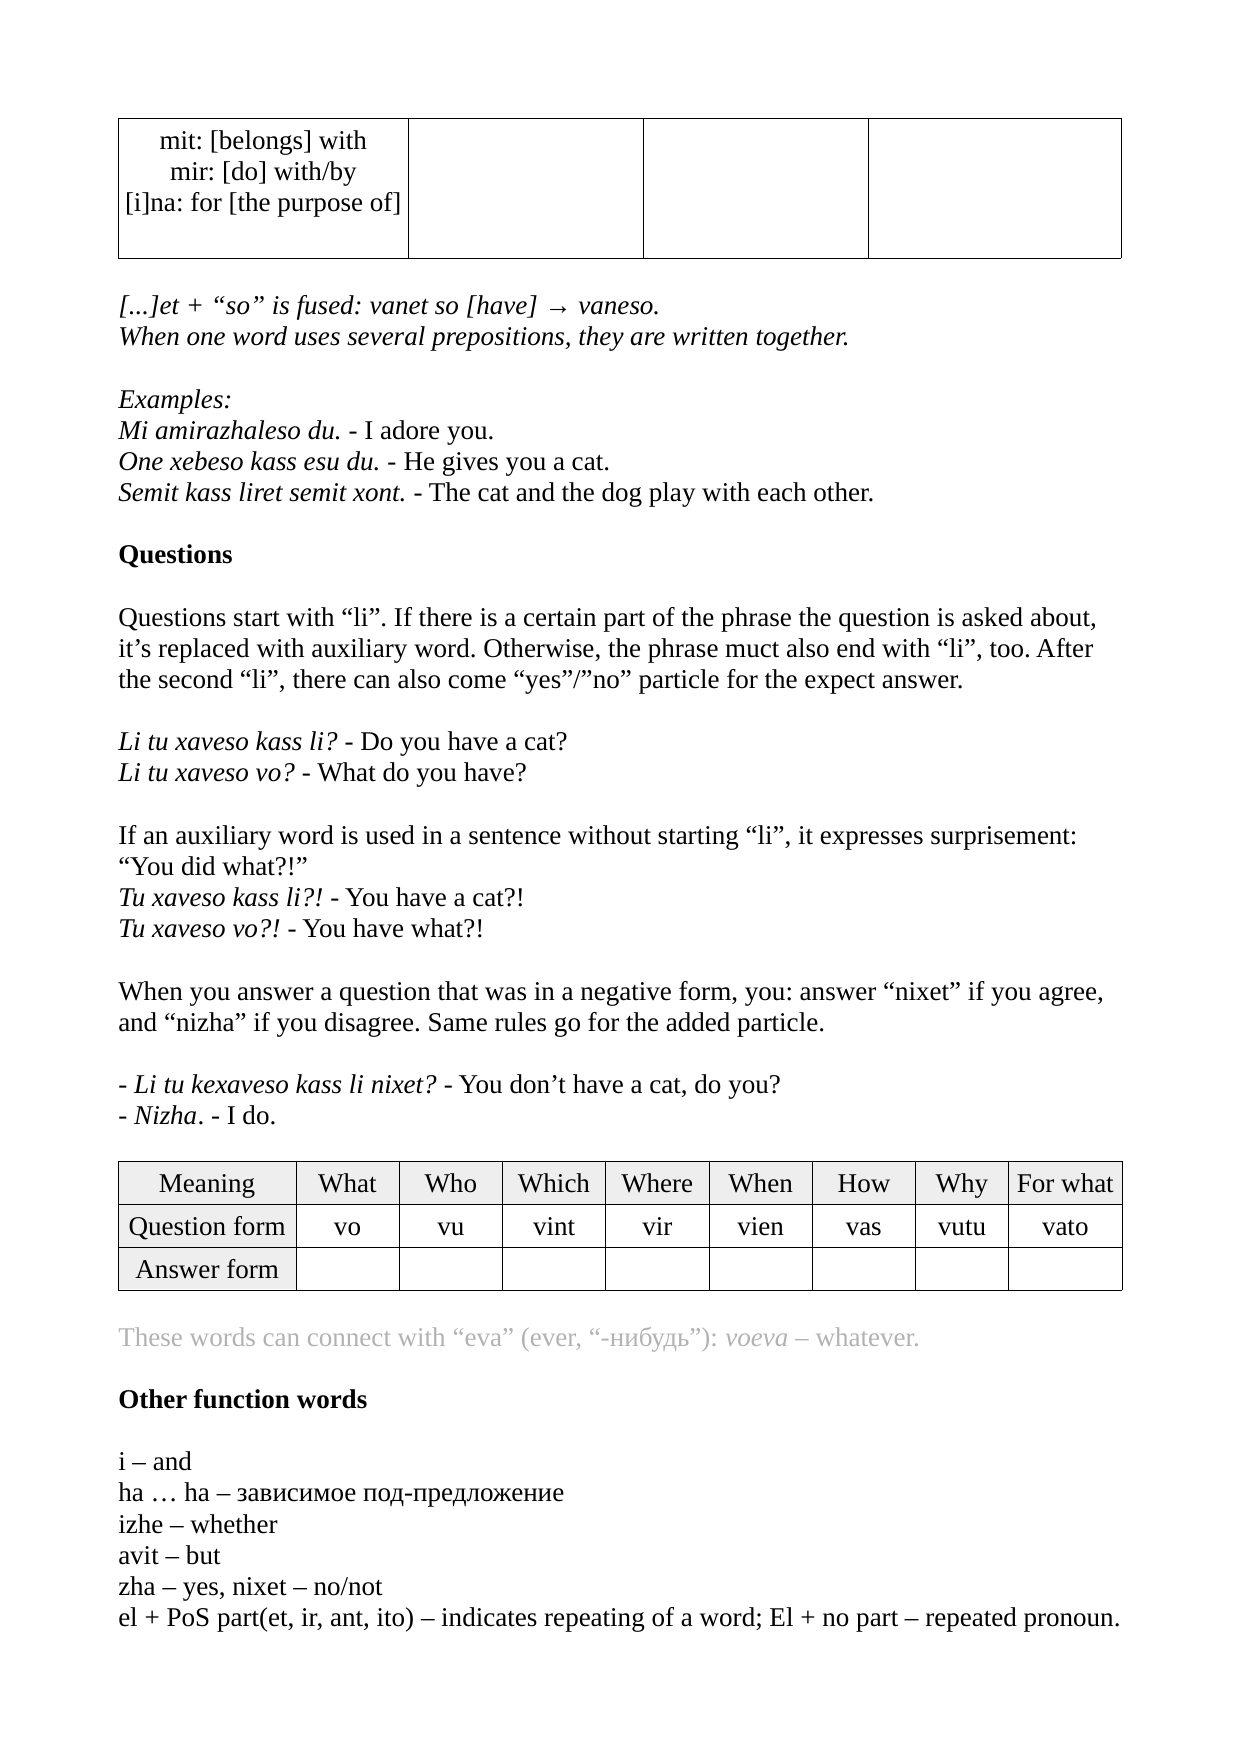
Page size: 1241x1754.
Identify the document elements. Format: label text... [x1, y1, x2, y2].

table_cell [710, 1248, 812, 1289]
text One xebeso kass esu du. - He gives you a cat. [118, 445, 1122, 476]
table_cell vas [813, 1205, 915, 1247]
table_cell vato [1009, 1205, 1122, 1247]
text Tu xaveso vo?! - You have what?! [118, 912, 1122, 943]
text When one word uses several prepositions, they are written together. [118, 321, 1122, 352]
table_cell vint [503, 1205, 605, 1247]
text avit – but [118, 1539, 1122, 1570]
text i – and [118, 1445, 1122, 1477]
text Li tu xaveso kass li? - Do you have a cat? [118, 725, 1122, 757]
text izhe – whether [118, 1508, 1122, 1539]
table_cell [409, 119, 643, 258]
table_cell [400, 1248, 502, 1289]
table_cell [813, 1248, 915, 1289]
text el + PoS part(et, ir, ant, ito) – indicates repeating of a word; El + no part – repeated pronoun. [118, 1601, 1122, 1632]
table_cell vir [606, 1205, 709, 1247]
text Other function words [118, 1383, 1122, 1414]
table_header Which [503, 1162, 605, 1204]
text Questions [118, 538, 1122, 570]
table_cell [503, 1248, 605, 1289]
table_header For what [1009, 1162, 1122, 1204]
table_cell [1009, 1248, 1122, 1289]
table_cell [644, 119, 868, 258]
text [...]et + “so” is fused: vanet so [have] → vaneso. [118, 289, 1122, 321]
text Mi amirazhaleso du. - I adore you. [118, 414, 1122, 445]
text - Nizha. - I do. [118, 1099, 1122, 1130]
table_cell vo [297, 1205, 399, 1247]
table_cell vien [710, 1205, 812, 1247]
table_cell [916, 1248, 1008, 1289]
table_header What [297, 1162, 399, 1204]
table_cell [297, 1248, 399, 1289]
text zha – yes, nixet – no/not [118, 1570, 1122, 1601]
text Li tu xaveso vo? - What do you have? [118, 757, 1122, 788]
text When you answer a question that was in a negative form, you: answer “nixet” if you agree, and “nizha” if you disagree. Same rules go for the added particle. [118, 974, 1122, 1037]
table_header Meaning [119, 1162, 296, 1204]
text - Li tu kexaveso kass li nixet? - You don’t have a cat, do you? [118, 1068, 1122, 1099]
table_cell [606, 1248, 709, 1289]
table_cell Answer form [119, 1248, 296, 1289]
table_cell vu [400, 1205, 502, 1247]
text Examples: [118, 383, 1122, 414]
table_header How [813, 1162, 915, 1204]
text Tu xaveso kass li?! - You have a cat?! [118, 881, 1122, 912]
table_cell [869, 119, 1121, 258]
text Semit kass liret semit xont. - The cat and the dog play with each other. [118, 476, 1122, 507]
table_header When [710, 1162, 812, 1204]
table_cell vutu [916, 1205, 1008, 1247]
table_header Why [916, 1162, 1008, 1204]
table_cell mit: [belongs] with mir: [do] with/by [i]na: for [the purpose of] [119, 119, 408, 258]
text Questions start with “li”. If there is a certain part of the phrase the question is asked about, it’s replaced with auxiliary word. Otherwise, the phrase muct also end with “li”, too. After the second “li”, there can also come “yes”/”no” particle for the expect answer. [118, 601, 1122, 694]
text If an auxiliary word is used in a sentence without starting “li”, it expresses surprisement: [118, 819, 1122, 850]
table_header Who [400, 1162, 502, 1204]
text These words can connect with “eva” (ever, “-нибудь”): voeva – whatever. [118, 1321, 1122, 1352]
table_cell Question form [119, 1205, 296, 1247]
text “You did what?!” [118, 850, 1122, 881]
table_header Where [606, 1162, 709, 1204]
text ha … ha – зависимое под-предложение [118, 1477, 1122, 1508]
